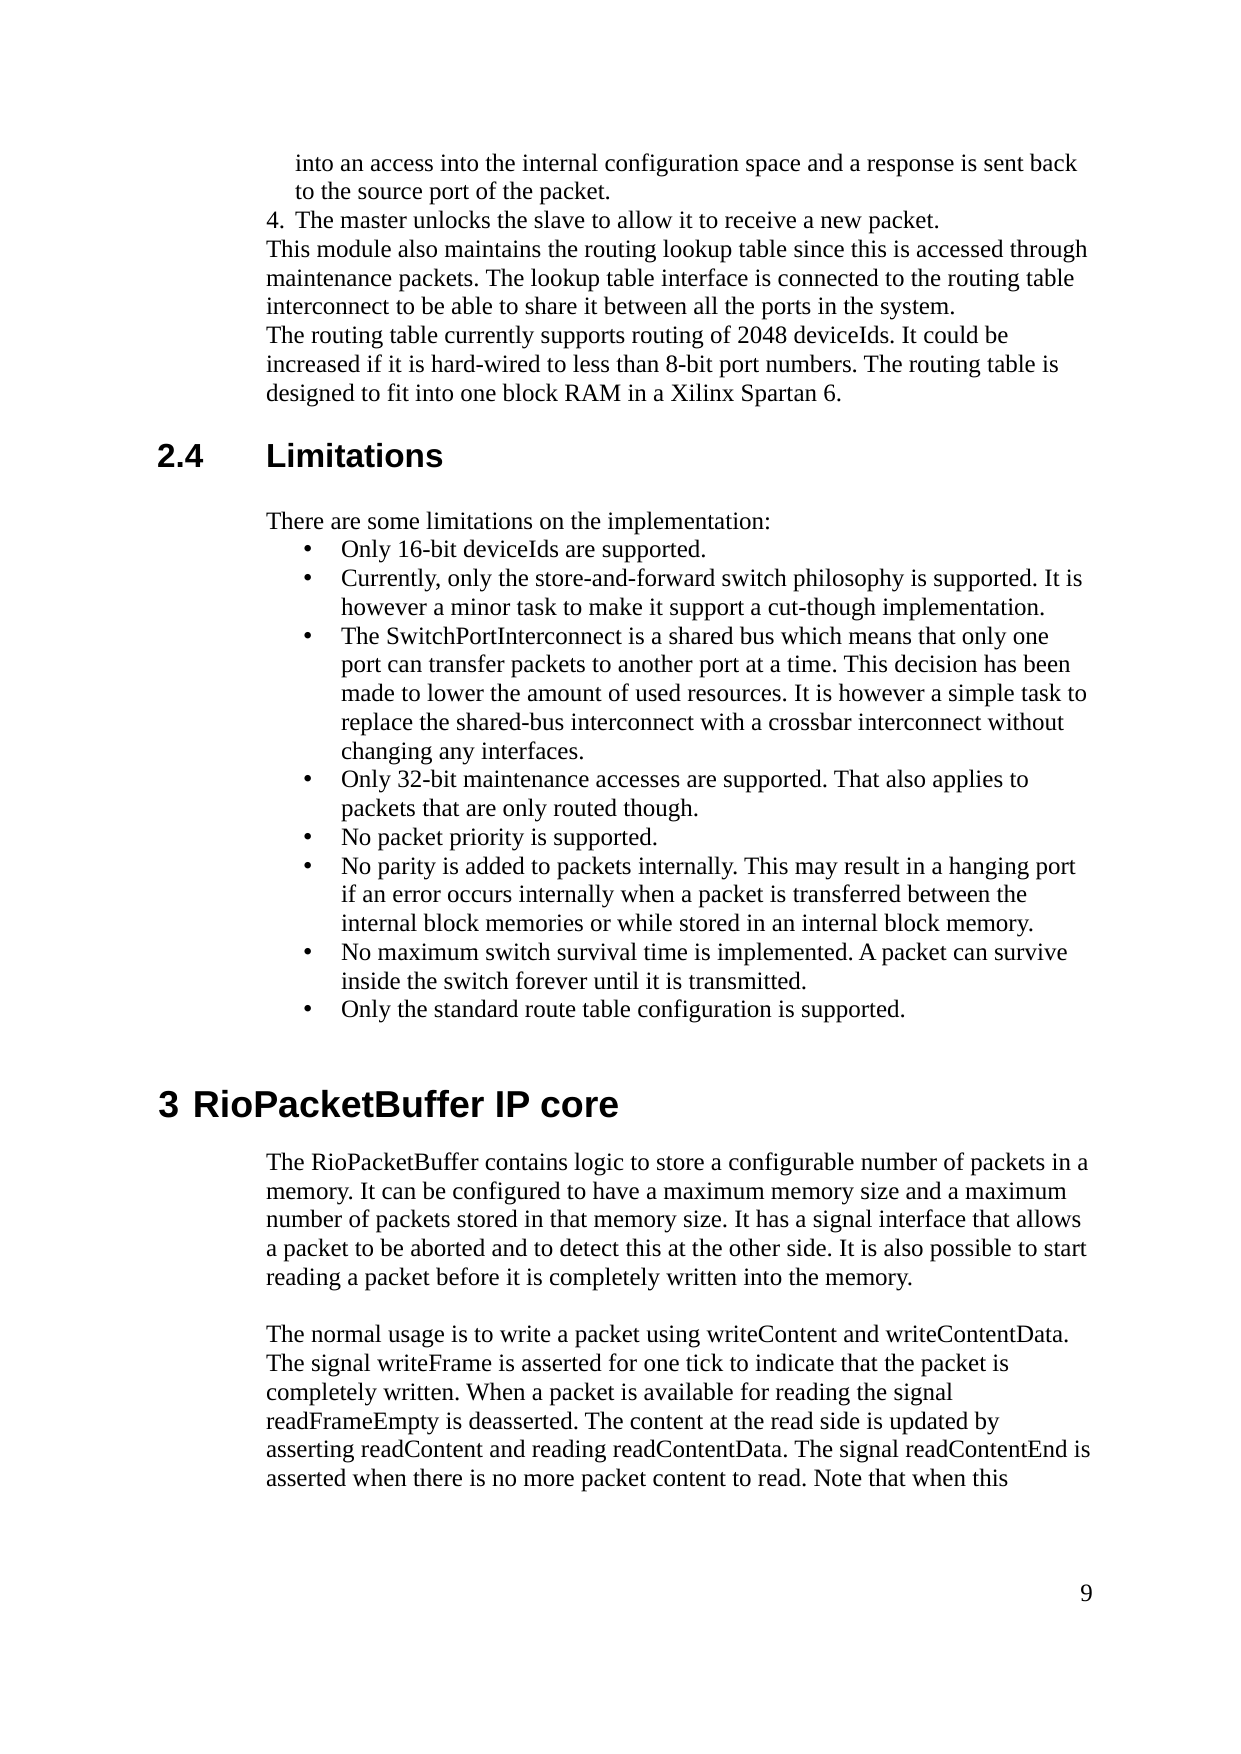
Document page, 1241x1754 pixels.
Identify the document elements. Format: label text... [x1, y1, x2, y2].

list into an access into the internal configuration space and a response is sent back to the source port of the packet. [266, 148, 1093, 205]
list The master unlocks the slave to allow it to receive a new packet. [266, 205, 1093, 234]
subtitle Limitations [148, 436, 1093, 474]
text There are some limitations on the implementation: [266, 506, 1093, 534]
text The RioPacketBuffer contains logic to store a configurable number of packets in a memory. It can be configured to have a maximum memory size and a maximum number of packets stored in that memory size. It has a signal interface that allows a packet to be aborted and to detect this at the other side. It is also possible to start reading a packet before it is completely written into the memory. [266, 1147, 1093, 1291]
list No parity is added to packets internally. This may result in a hanging port if an error occurs internally when a packet is transferred between the internal block memories or while stored in an internal block memory. [303, 851, 1093, 937]
subtitle RioPacketBuffer IP core [148, 1082, 1093, 1126]
list Currently, only the store-and-forward switch philosophy is supported. It is however a minor task to make it support a cut-though implementation. [303, 563, 1093, 621]
list Only 16-bit deviceIds are supported. [303, 534, 1093, 563]
list No maximum switch survival time is implemented. A packet can survive inside the switch forever until it is transmitted. [303, 937, 1093, 994]
list The SwitchPortInterconnect is a shared bus which means that only one port can transfer packets to another port at a time. This decision has been made to lower the amount of used resources. It is however a simple task to replace the shared-bus interconnect with a crossbar interconnect without changing any interfaces. [303, 621, 1093, 764]
list No packet priority is supported. [303, 822, 1093, 851]
list Only 32-bit maintenance accesses are supported. That also applies to packets that are only routed though. [303, 764, 1093, 822]
text The routing table currently supports routing of 2048 deviceIds. It could be increased if it is hard-wired to less than 8-bit port numbers. The routing table is designed to fit into one block RAM in a Xilinx Spartan 6. [266, 320, 1093, 406]
text This module also maintains the routing lookup table since this is accessed through maintenance packets. The lookup table interface is connected to the routing table interconnect to be able to share it between all the ports in the system. [266, 234, 1093, 320]
text The normal usage is to write a packet using writeContent and writeContentData. The signal writeFrame is asserted for one tick to indicate that the packet is completely written. When a packet is available for reading the signal readFrameEmpty is deasserted. The content at the read side is updated by asserting readContent and reading readContentData. The signal readContentEnd is asserted when there is no more packet content to read. Note that when this [266, 1319, 1093, 1492]
list Only the standard route table configuration is supported. [303, 994, 1093, 1023]
